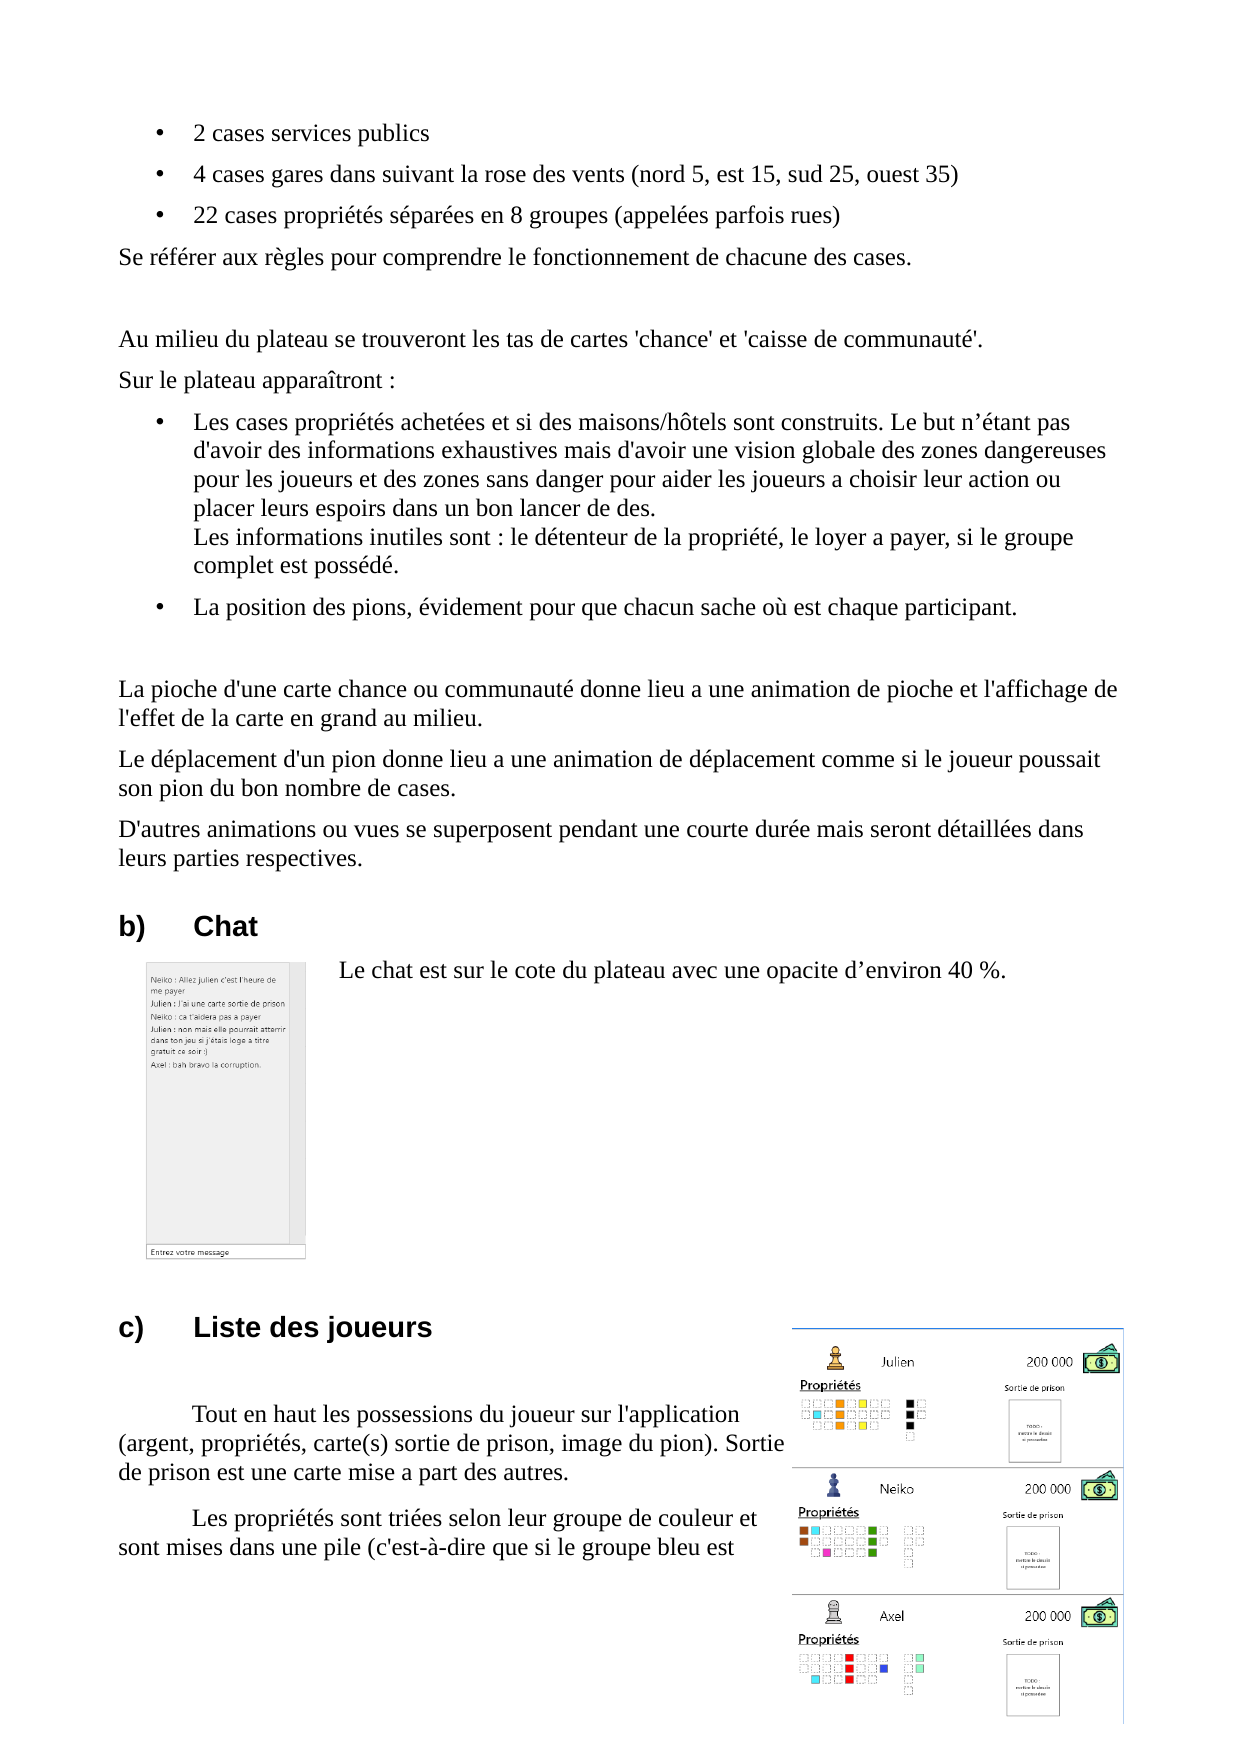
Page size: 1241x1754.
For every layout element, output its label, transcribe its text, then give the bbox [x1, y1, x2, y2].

text Sur le plateau apparaîtront : [118, 366, 1122, 394]
text Se référer aux règles pour comprendre le fonctionnement de chacune des cases. [118, 242, 1122, 271]
text D'autres animations ou vues se superposent pendant une courte durée mais seront détaillées dans leurs parties respectives. [118, 814, 1122, 872]
text Au milieu du plateau se trouveront les tas de cartes 'chance' et 'caisse de communauté'. [118, 324, 1122, 353]
text Tout en haut les possessions du joueur sur l'application (argent, propriétés, carte(s) sortie de prison, image du pion). Sortie de prison est une carte mise a part des autres. [118, 1399, 792, 1486]
picture [792, 1328, 1124, 1724]
subtitle Chat [118, 909, 1122, 943]
text Le chat est sur le cote du plateau avec une opacite d’environ 40 %. [118, 955, 1122, 984]
subtitle Liste des joueurs [118, 1310, 1122, 1344]
text Le déplacement d'un pion donne lieu a une animation de déplacement comme si le joueur poussait son pion du bon nombre de cases. [118, 744, 1122, 802]
list La position des pions, évidement pour que chacun sache où est chaque participant. [156, 592, 1122, 621]
list 22 cases propriétés séparées en 8 groupes (appelées parfois rues) [156, 201, 1122, 229]
text La pioche d'une carte chance ou communauté donne lieu a une animation de pioche et l'affichage de l'effet de la carte en grand au milieu. [118, 674, 1122, 732]
picture [145, 962, 306, 1260]
text Les propriétés sont triées selon leur groupe de couleur et sont mises dans une pile (c'est-à-dire que si le groupe bleu est [118, 1503, 792, 1561]
list 4 cases gares dans suivant la rose des vents (nord 5, est 15, sud 25, ouest 35) [156, 159, 1122, 188]
list 2 cases services publics [156, 118, 1122, 147]
list Les cases propriétés achetées et si des maisons/hôtels sont construits. Le but n’étant pas d'avoir des informations exhaustives mais d'avoir une vision globale des zones dangereuses pour les joueurs et des zones sans danger pour aider les joueurs a choisir leur action ou placer leurs espoirs dans un bon lancer de des. Les informations inutiles sont : le détenteur de la propriété, le loyer a payer, si le groupe complet est possédé. [156, 407, 1122, 579]
